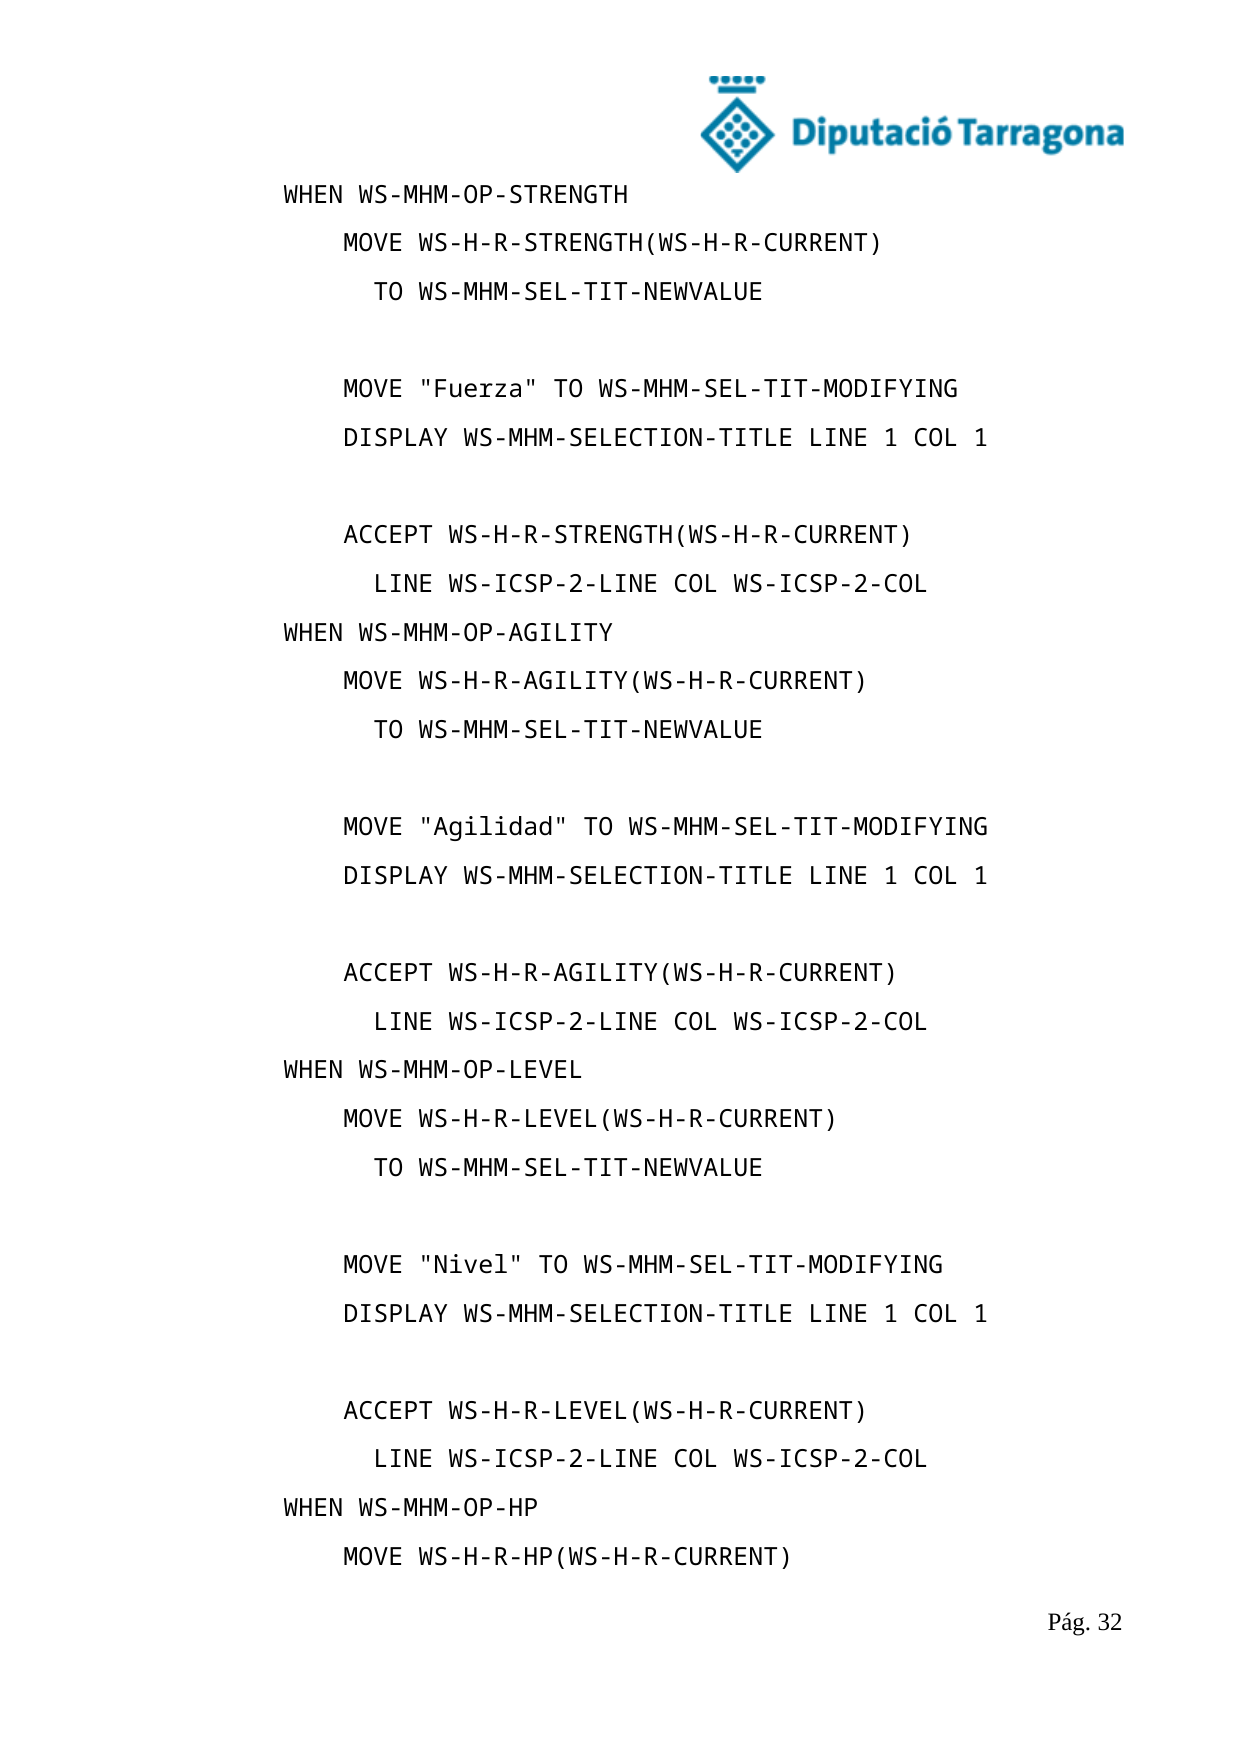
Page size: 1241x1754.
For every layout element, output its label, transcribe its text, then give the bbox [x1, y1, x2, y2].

text MOVE "Agilidad" TO WS-MHM-SEL-TIT-MODIFYING [118, 809, 1122, 843]
text MOVE WS-H-R-HP(WS-H-R-CURRENT) [118, 1538, 1122, 1572]
text LINE WS-ICSP-2-LINE COL WS-ICSP-2-COL [118, 1441, 1122, 1475]
text LINE WS-ICSP-2-LINE COL WS-ICSP-2-COL [118, 1003, 1122, 1037]
text DISPLAY WS-MHM-SELECTION-TITLE LINE 1 COL 1 [118, 419, 1122, 454]
text DISPLAY WS-MHM-SELECTION-TITLE LINE 1 COL 1 [118, 1295, 1122, 1329]
text DISPLAY WS-MHM-SELECTION-TITLE LINE 1 COL 1 [118, 857, 1122, 891]
text MOVE "Fuerza" TO WS-MHM-SEL-TIT-MODIFYING [118, 371, 1122, 405]
text MOVE WS-H-R-AGILITY(WS-H-R-CURRENT) [118, 663, 1122, 697]
text TO WS-MHM-SEL-TIT-NEWVALUE [118, 1149, 1122, 1183]
text WHEN WS-MHM-OP-AGILITY [118, 614, 1122, 648]
text WHEN WS-MHM-OP-LEVEL [118, 1052, 1122, 1086]
text TO WS-MHM-SEL-TIT-NEWVALUE [118, 274, 1122, 308]
text WHEN WS-MHM-OP-STRENGTH [118, 176, 1122, 210]
text TO WS-MHM-SEL-TIT-NEWVALUE [118, 711, 1122, 746]
text LINE WS-ICSP-2-LINE COL WS-ICSP-2-COL [118, 566, 1122, 599]
picture [700, 76, 1124, 173]
text MOVE WS-H-R-LEVEL(WS-H-R-CURRENT) [118, 1101, 1122, 1135]
text MOVE WS-H-R-STRENGTH(WS-H-R-CURRENT) [118, 225, 1122, 259]
text ACCEPT WS-H-R-LEVEL(WS-H-R-CURRENT) [118, 1392, 1122, 1427]
text WHEN WS-MHM-OP-HP [118, 1490, 1122, 1524]
text MOVE "Nivel" TO WS-MHM-SEL-TIT-MODIFYING [118, 1247, 1122, 1281]
text ACCEPT WS-H-R-STRENGTH(WS-H-R-CURRENT) [118, 517, 1122, 551]
text ACCEPT WS-H-R-AGILITY(WS-H-R-CURRENT) [118, 955, 1122, 989]
